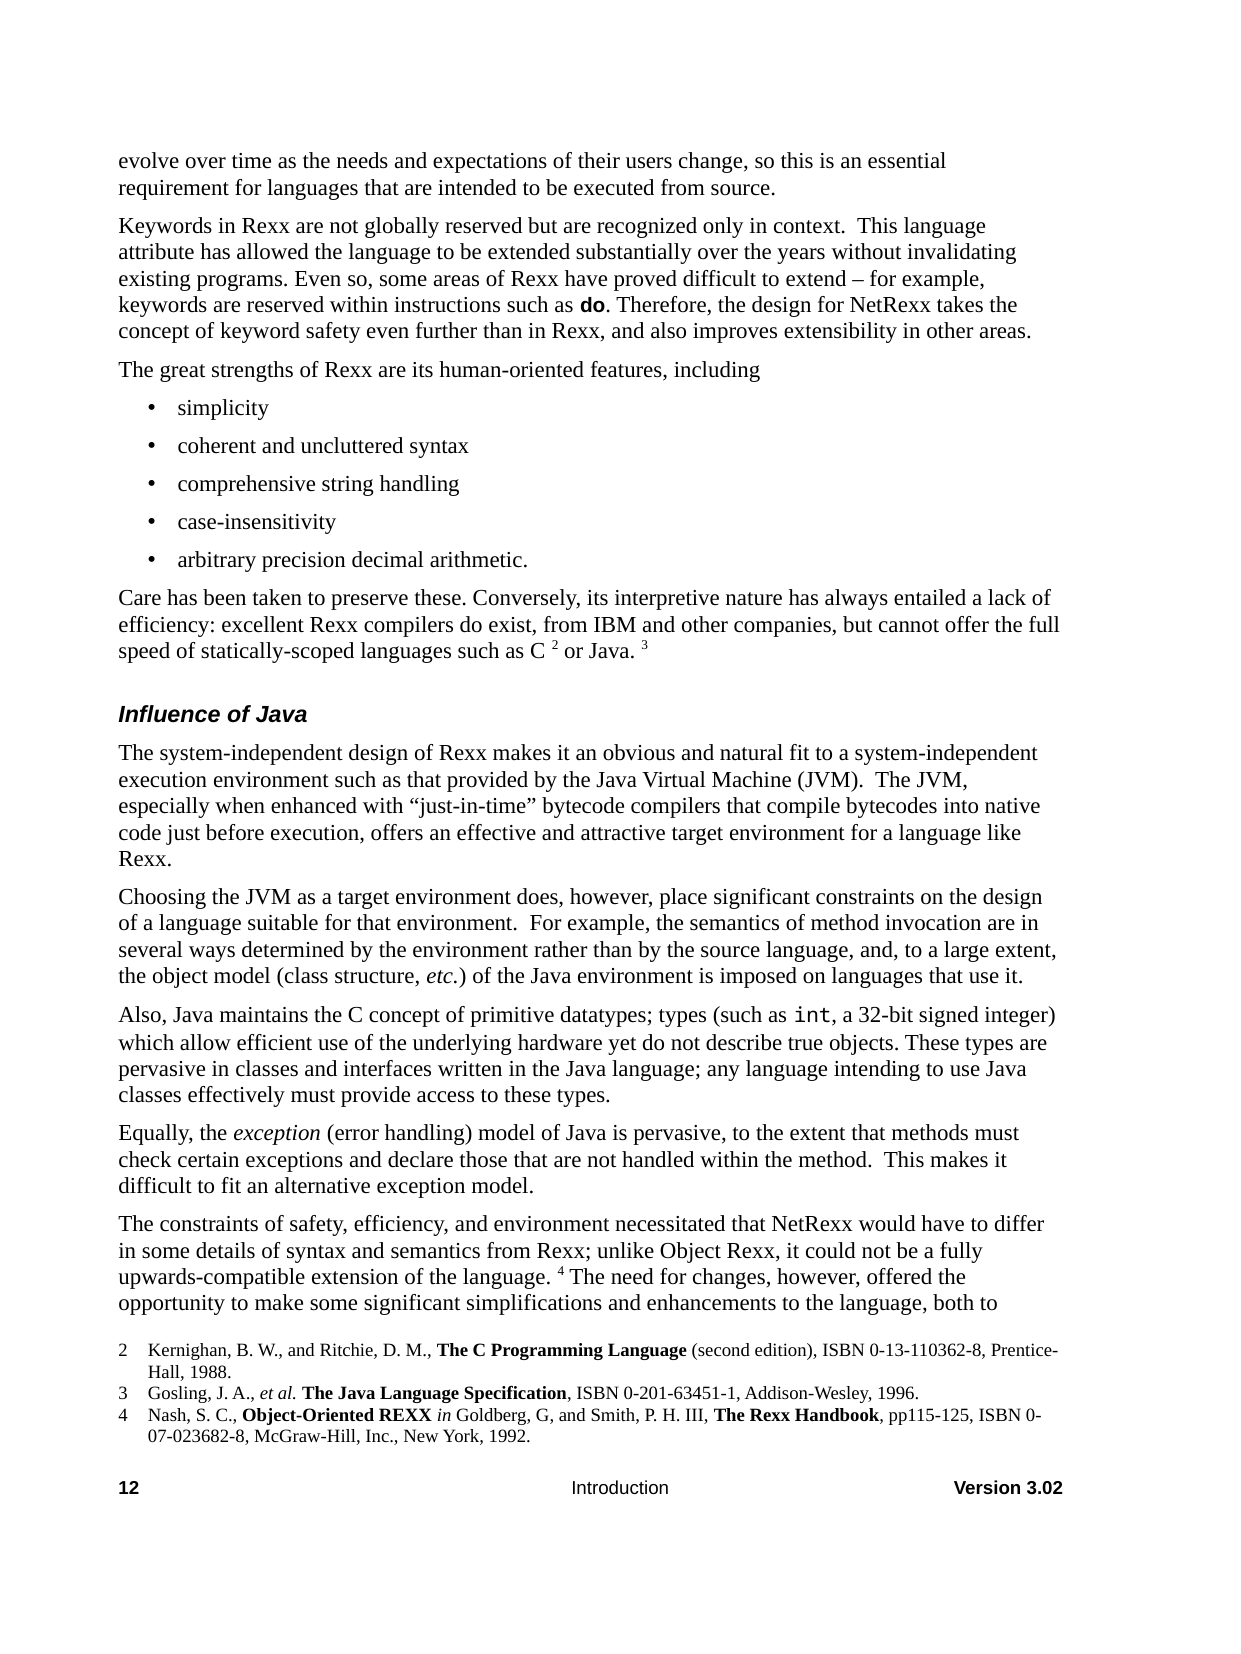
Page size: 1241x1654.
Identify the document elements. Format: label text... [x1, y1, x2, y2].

text Gosling, J. A., et al. The Java Language Specification, ISBN 0-201-63451-1, Addison-Wesley, 1996. [118, 1382, 1063, 1404]
text Keywords in Rexx are not globally reserved but are recognized only in context. This language attribute has allowed the language to be extended substantially over the years without invalidating existing programs. Even so, some areas of Rexx have proved difficult to extend – for example, keywords are reserved within instructions such as do. Therefore, the design for NetRexx takes the concept of keyword safety even further than in Rexx, and also improves extensibility in other areas. [118, 212, 1063, 344]
subtitle Influence of Java [118, 700, 1063, 727]
text Choosing the JVM as a target environment does, however, place significant constraints on the design of a language suitable for that environment. For example, the semantics of method invocation are in several ways determined by the environment rather than by the source language, and, to a large extent, the object model (class structure, etc.) of the Java environment is imposed on languages that use it. [118, 883, 1063, 988]
list case-insensitivity [148, 508, 1063, 534]
text The constraints of safety, efficiency, and environment necessitated that NetRexx would have to differ in some details of syntax and semantics from Rexx; unlike Object Rexx, it could not be a fully upwards-compatible extension of the language. The need for changes, however, offered the opportunity to make some significant simplifications and enhancements to the language, both to [118, 1210, 1063, 1316]
text The great strengths of Rexx are its human-oriented features, including [118, 356, 1063, 382]
text Equally, the exception (error handling) model of Java is pervasive, to the extent that methods must check certain exceptions and declare those that are not handled within the method. This makes it difficult to fit an alternative exception model. [118, 1119, 1063, 1198]
list simplicity [148, 394, 1063, 420]
text The system-independent design of Rexx makes it an obvious and natural fit to a system-independent execution environment such as that provided by the Java Virtual Machine (JVM). The JVM, especially when enhanced with “just-in-time” bytecode compilers that compile bytecodes into native code just before execution, offers an effective and attractive target environment for a language like Rexx. [118, 739, 1063, 871]
text Nash, S. C., Object-Oriented REXX in Goldberg, G, and Smith, P. H. III, The Rexx Handbook, pp115-125, ISBN 0-07-023682-8, McGraw-Hill, Inc., New York, 1992. [118, 1404, 1063, 1447]
list arbitrary precision decimal arithmetic. [148, 546, 1063, 573]
list coherent and uncluttered syntax [148, 432, 1063, 458]
text Care has been taken to preserve these. Conversely, its interpretive nature has always entailed a lack of efficiency: excellent Rexx compilers do exist, from IBM and other companies, but cannot offer the full speed of statically-scoped languages such as C or Java. [118, 584, 1063, 663]
text Kernighan, B. W., and Ritchie, D. M., The C Programming Language (second edition), ISBN 0-13-110362-8, Prentice-Hall, 1988. [118, 1339, 1063, 1382]
text evolve over time as the needs and expectations of their users change, so this is an essential requirement for languages that are intended to be executed from source. [118, 148, 1063, 200]
list comprehensive string handling [148, 470, 1063, 496]
text Also, Java maintains the C concept of primitive datatypes; types (such as int, a 32-bit signed integer) which allow efficient use of the underlying hardware yet do not describe true objects. These types are pervasive in classes and interfaces written in the Java language; any language intending to use Java classes effectively must provide access to these types. [118, 1000, 1063, 1108]
